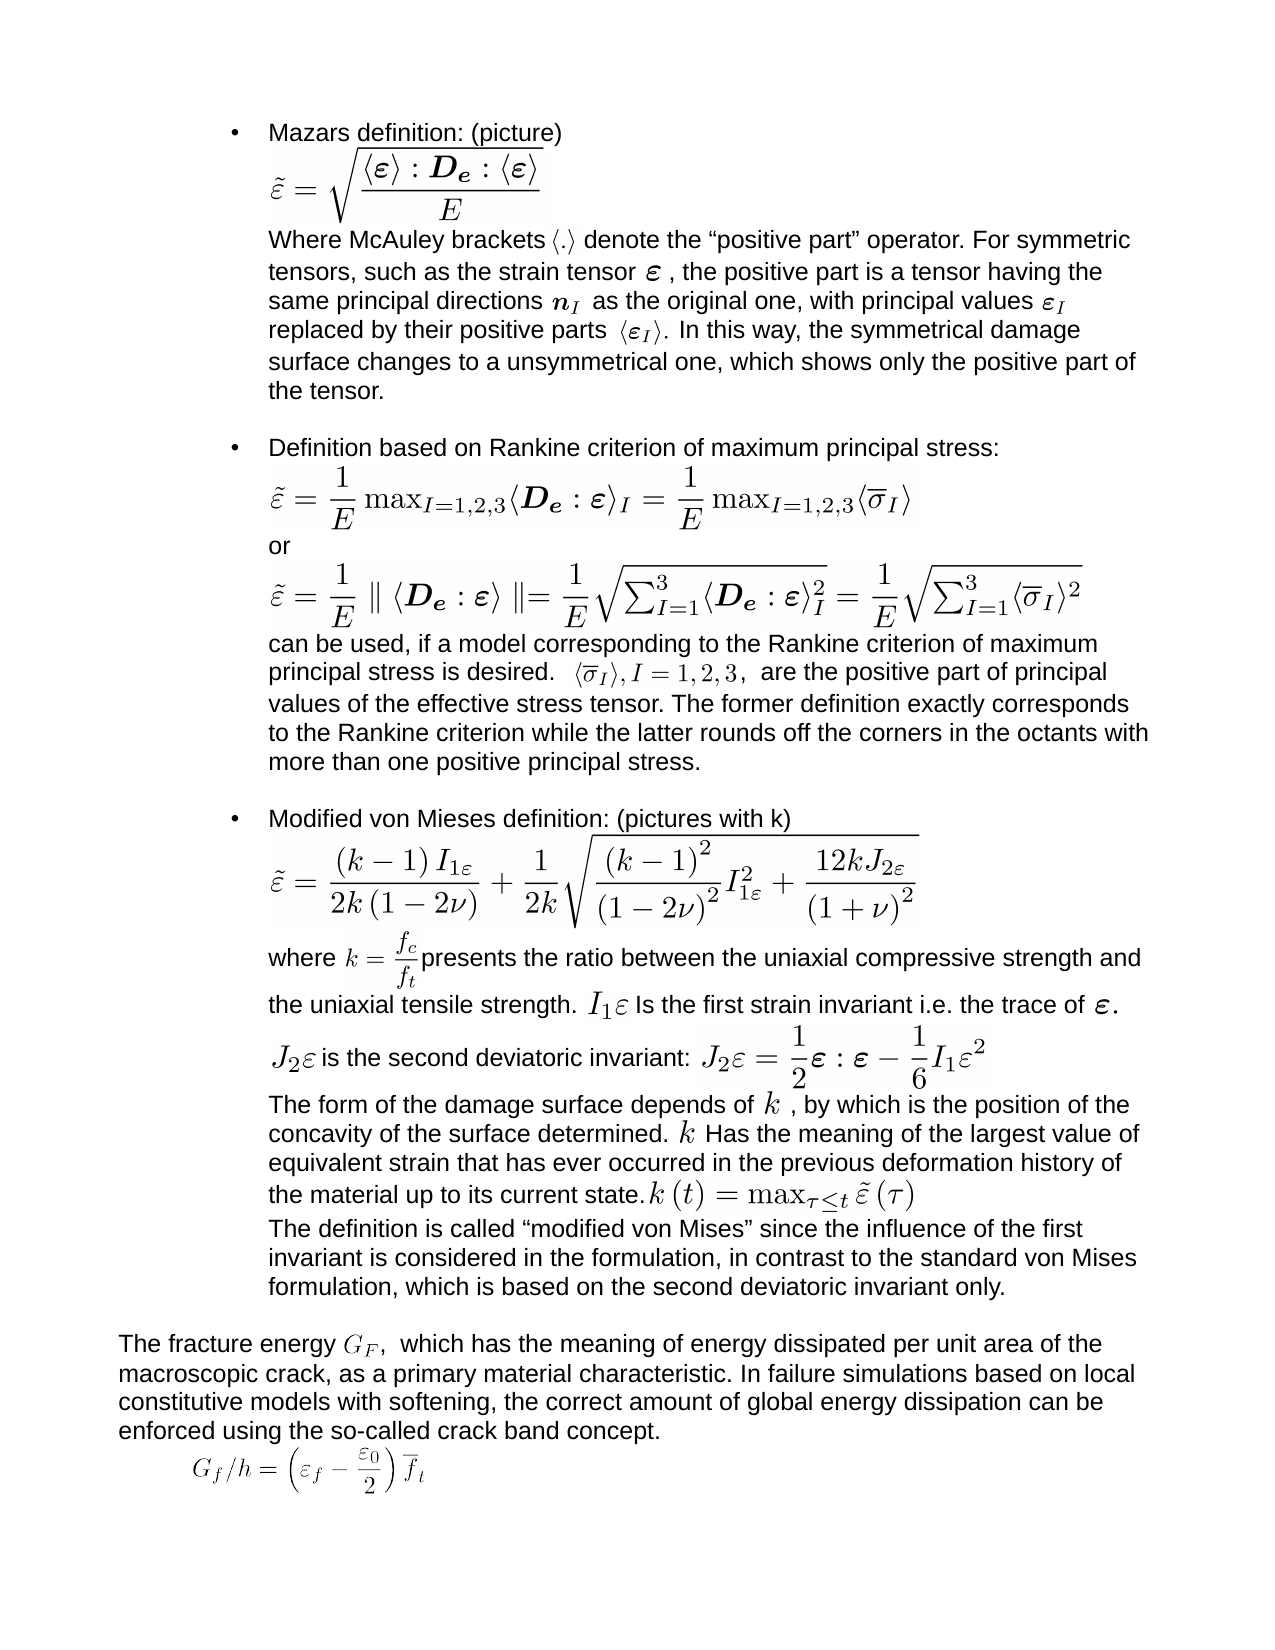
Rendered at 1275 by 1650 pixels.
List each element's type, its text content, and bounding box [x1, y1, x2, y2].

picture [1092, 996, 1124, 1018]
picture [569, 659, 740, 690]
picture [191, 1444, 426, 1495]
picture [1040, 295, 1071, 316]
picture [698, 1021, 989, 1118]
list Modified von Mieses definition: (pictures with k) [231, 804, 1157, 930]
picture [550, 295, 586, 316]
picture [268, 1043, 322, 1075]
list Where McAuley bracketsdenote the “positive part” operator. For symmetric tensors, such as the strain tensor , the positive part is a tensor having the same principal directions as the original one, with principal values replaced by their positive parts In this way, the symmetrical damage surface changes to a unsymmetrical one, which shows only the positive part of the tensor. [231, 147, 1157, 433]
picture [676, 1118, 705, 1147]
picture [343, 1333, 380, 1359]
list The form of the damage surface depends of , by which is the position of the concavity of the surface determined. Has the meaning of the largest value of equivalent strain that has ever occurred in the previous deformation history of the material up to its current state. The definition is called “modified von Mises” since the influence of the first invariant is considered in the formulation, in contrast to the standard von Mises formulation, which is based on the second deviatoric invariant only. [231, 1090, 1157, 1329]
picture [646, 1176, 918, 1214]
picture [614, 317, 672, 347]
list Definition based on Rankine criterion of maximum principal stress: [231, 433, 1157, 531]
text The fracture energy , which has the meaning of energy dissipated per unit area of the macroscopic crack, as a primary material characteristic. In failure simulations based on local constitutive models with softening, the correct amount of global energy dissipation can be enforced using the so-called crack band concept. [118, 1329, 1157, 1445]
list where presents the ratio between the uniaxial compressive strength and the uniaxial tensile strength. Is the first strain invariant i.e. the trace of is the second deviatoric invariant: [231, 930, 1157, 1090]
picture [546, 226, 584, 257]
picture [268, 146, 550, 225]
picture [268, 462, 922, 531]
list Mazars definition: (picture) [231, 118, 1157, 147]
list or can be used, if a model corresponding to the Rankine criterion of maximum principal stress is desired. , are the positive part of principal values of the effective stress tensor. The former definition exactly corresponds to the Rankine criterion while the latter rounds off the corners in the octants with more than one positive principal stress. [231, 531, 1157, 804]
picture [268, 559, 1084, 629]
picture [268, 833, 922, 990]
picture [643, 262, 669, 285]
picture [585, 989, 635, 1022]
